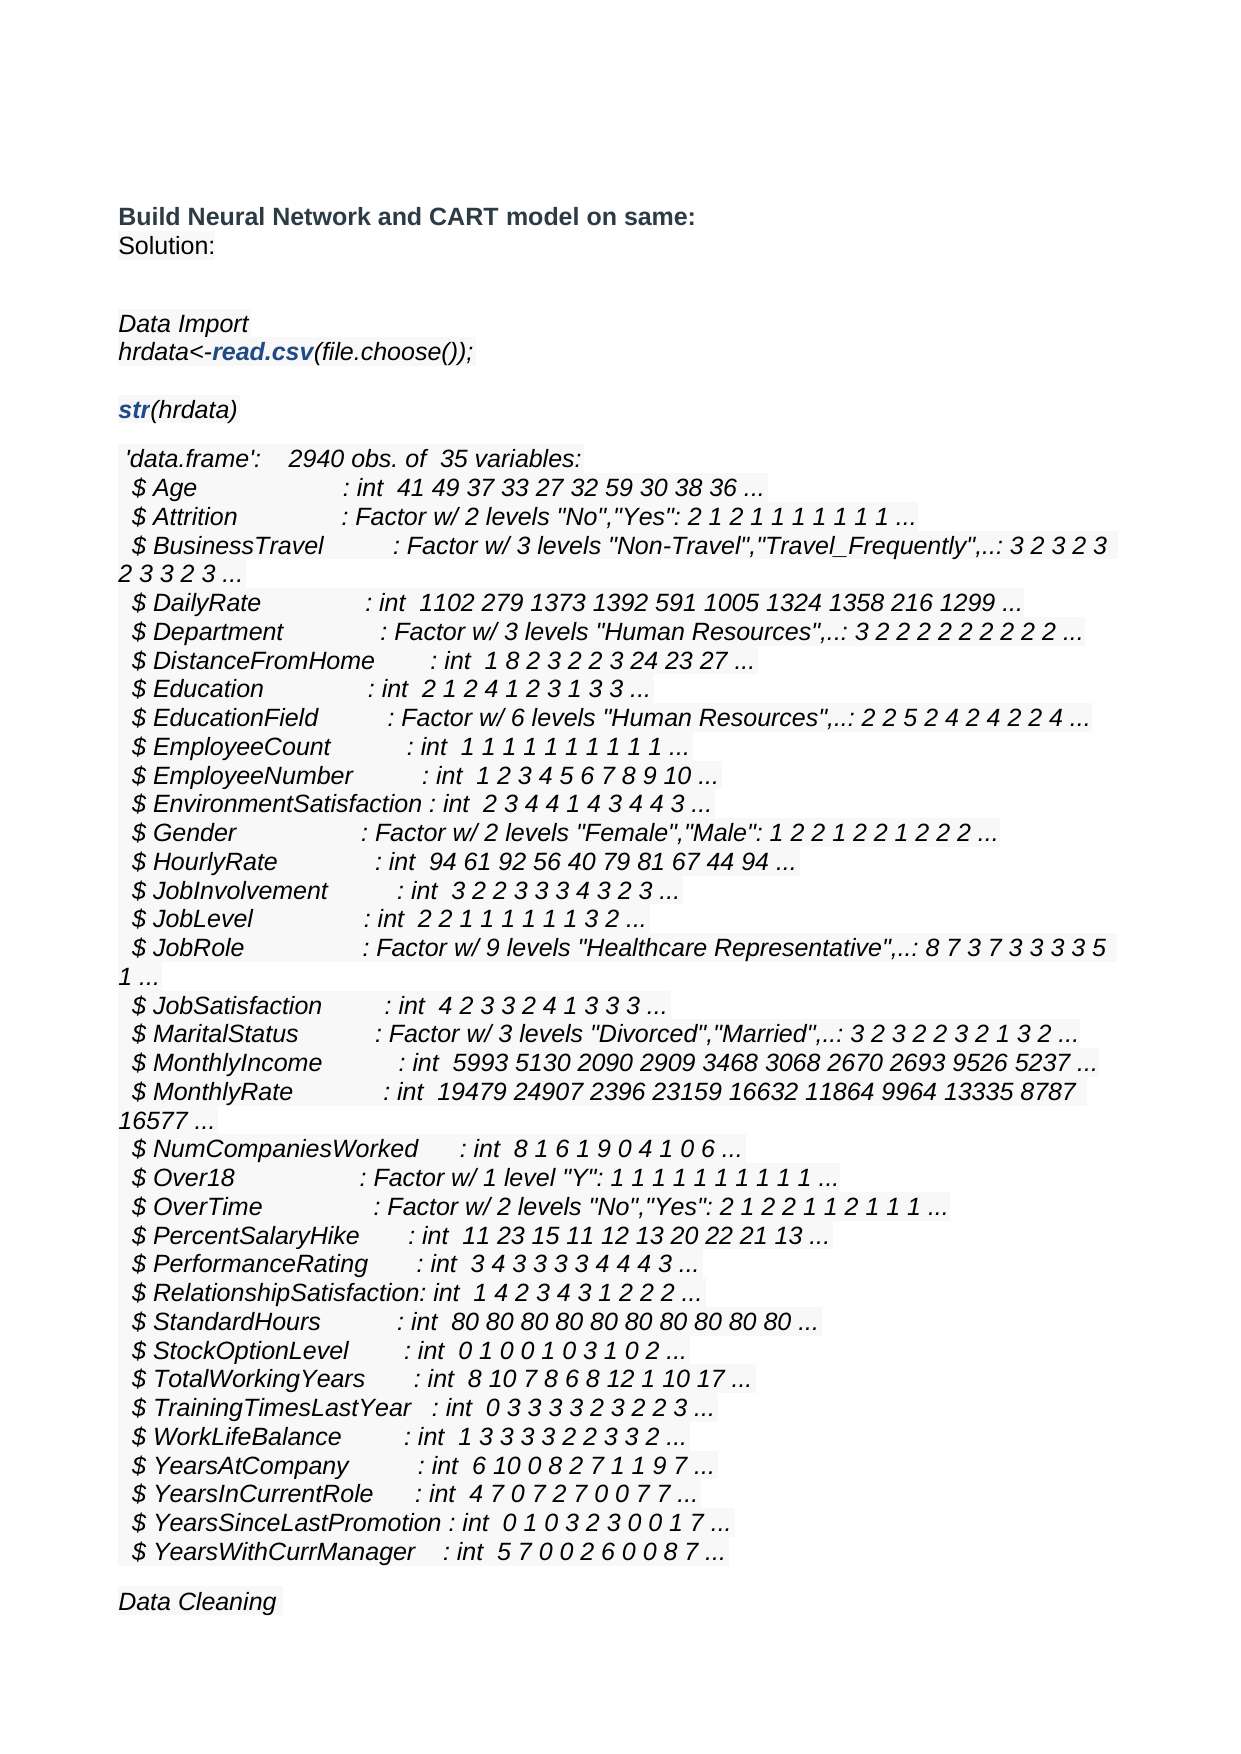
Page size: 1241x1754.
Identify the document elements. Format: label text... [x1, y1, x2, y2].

text Build Neural Network and CART model on same: [118, 202, 1122, 231]
text Solution: [118, 231, 1122, 288]
text 'data.frame': 2940 obs. of 35 variables: $ Age : int 41 49 37 33 27 32 59 30 38 36 ... $ Attrition : Factor w/ 2 levels "No","Yes": 2 1 2 1 1 1 1 1 1 1 ... $ BusinessTravel : Factor w/ 3 levels "Non-Travel","Travel_Frequently",..: 3 2 3 2 3 2 3 3 2 3 ... $ DailyRate : int 1102 279 1373 1392 591 1005 1324 1358 216 1299 ... $ Department : Factor w/ 3 levels "Human Resources",..: 3 2 2 2 2 2 2 2 2 2 ... $ DistanceFromHome : int 1 8 2 3 2 2 3 24 23 27 ... $ Education : int 2 1 2 4 1 2 3 1 3 3 ... $ EducationField : Factor w/ 6 levels "Human Resources",..: 2 2 5 2 4 2 4 2 2 4 ... $ EmployeeCount : int 1 1 1 1 1 1 1 1 1 1 ... $ EmployeeNumber : int 1 2 3 4 5 6 7 8 9 10 ... $ EnvironmentSatisfaction : int 2 3 4 4 1 4 3 4 4 3 ... $ Gender : Factor w/ 2 levels "Female","Male": 1 2 2 1 2 2 1 2 2 2 ... $ HourlyRate : int 94 61 92 56 40 79 81 67 44 94 ... $ JobInvolvement : int 3 2 2 3 3 3 4 3 2 3 ... $ JobLevel : int 2 2 1 1 1 1 1 1 3 2 ... $ JobRole : Factor w/ 9 levels "Healthcare Representative",..: 8 7 3 7 3 3 3 3 5 1 ... $ JobSatisfaction : int 4 2 3 3 2 4 1 3 3 3 ... $ MaritalStatus : Factor w/ 3 levels "Divorced","Married",..: 3 2 3 2 2 3 2 1 3 2 ... $ MonthlyIncome : int 5993 5130 2090 2909 3468 3068 2670 2693 9526 5237 ... $ MonthlyRate : int 19479 24907 2396 23159 16632 11864 9964 13335 8787 16577 ... $ NumCompaniesWorked : int 8 1 6 1 9 0 4 1 0 6 ... $ Over18 : Factor w/ 1 level "Y": 1 1 1 1 1 1 1 1 1 1 ... $ OverTime : Factor w/ 2 levels "No","Yes": 2 1 2 2 1 1 2 1 1 1 ... $ PercentSalaryHike : int 11 23 15 11 12 13 20 22 21 13 ... $ PerformanceRating : int 3 4 3 3 3 3 4 4 4 3 ... $ RelationshipSatisfaction: int 1 4 2 3 4 3 1 2 2 2 ... $ StandardHours : int 80 80 80 80 80 80 80 80 80 80 ... $ StockOptionLevel : int 0 1 0 0 1 0 3 1 0 2 ... $ TotalWorkingYears : int 8 10 7 8 6 8 12 1 10 17 ... $ TrainingTimesLastYear : int 0 3 3 3 3 2 3 2 2 3 ... $ WorkLifeBalance : int 1 3 3 3 3 2 2 3 3 2 ... $ YearsAtCompany : int 6 10 0 8 2 7 1 1 9 7 ... $ YearsInCurrentRole : int 4 7 0 7 2 7 0 0 7 7 ... $ YearsSinceLastPromotion : int 0 1 0 3 2 3 0 0 1 7 ... $ YearsWithCurrManager : int 5 7 0 0 2 6 0 0 8 7 ... [118, 444, 1122, 1566]
text Data Cleaning [118, 1586, 1122, 1615]
text Data Import hrdata<-read.csv(file.choose()); str(hrdata) [118, 308, 1122, 423]
